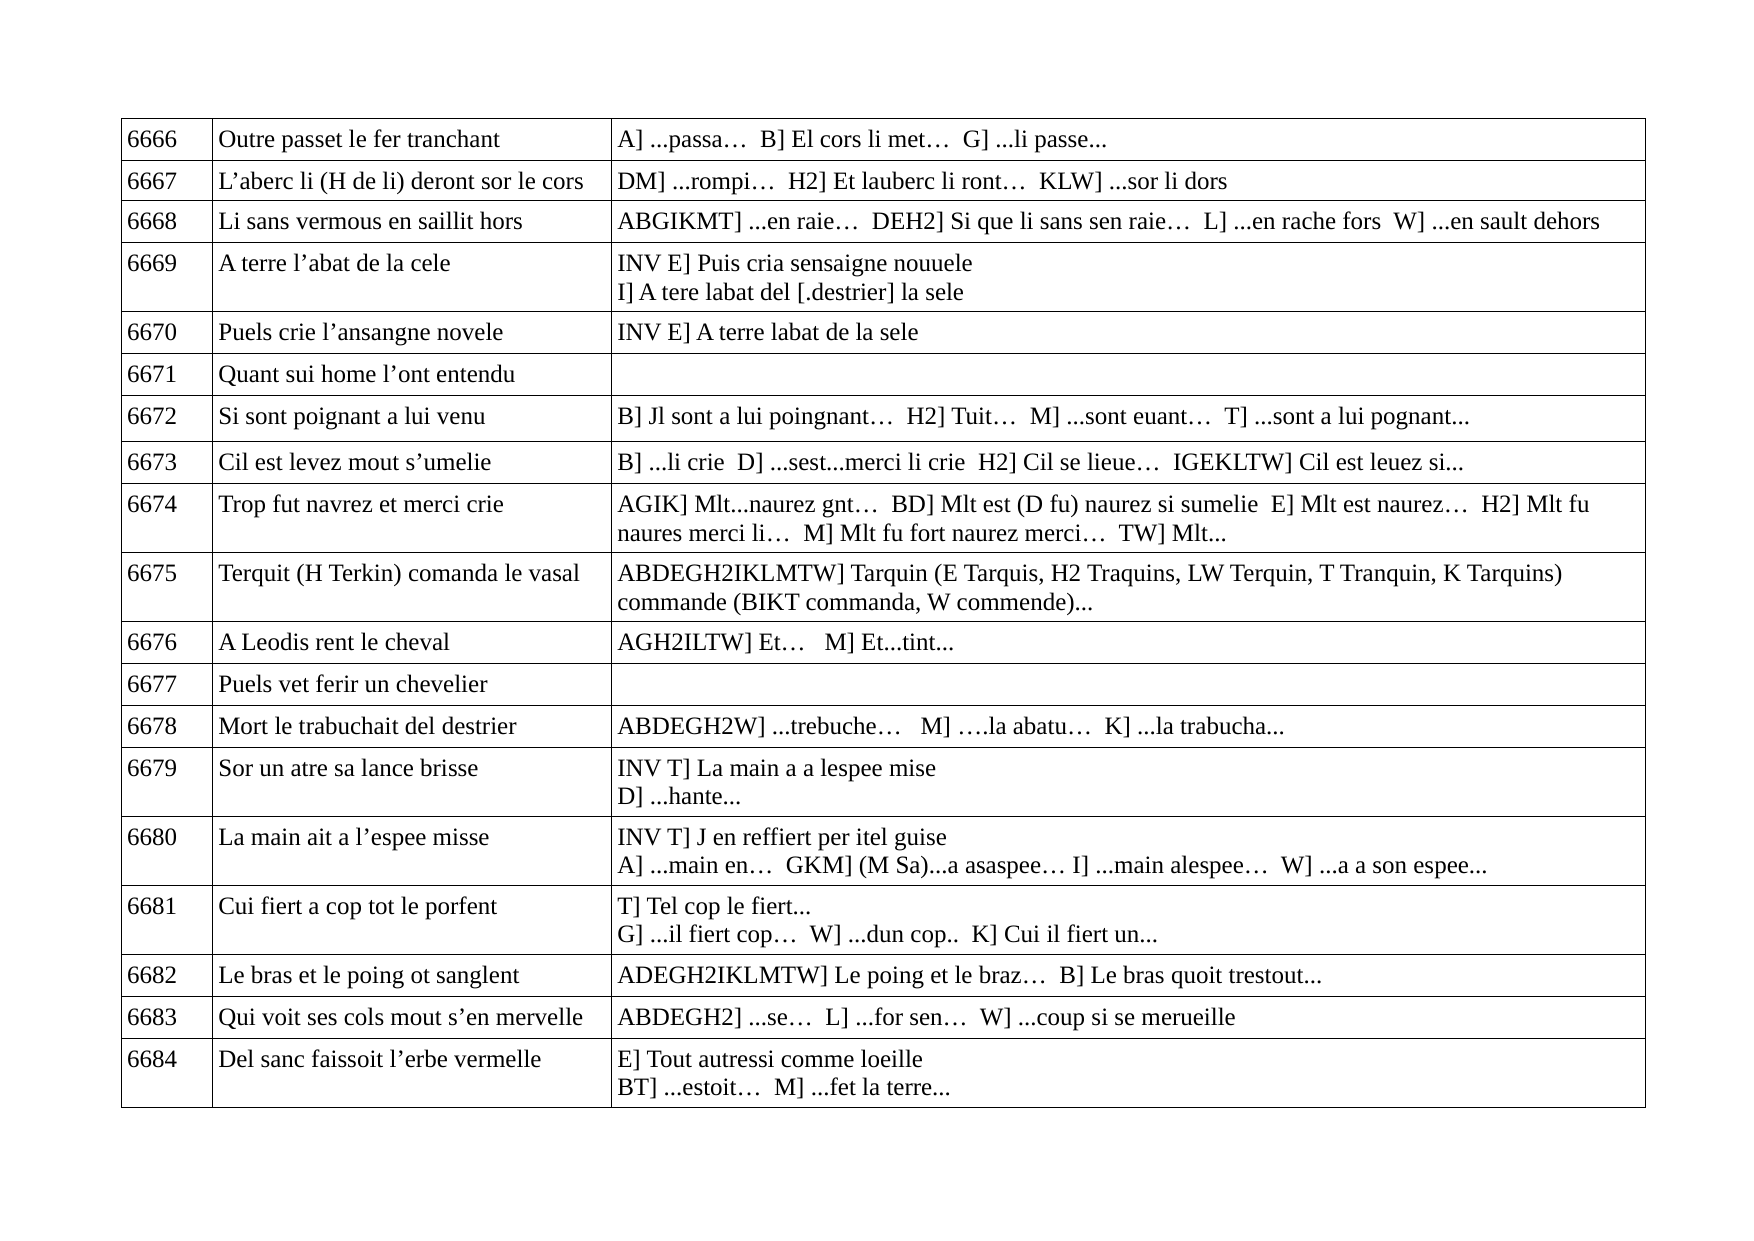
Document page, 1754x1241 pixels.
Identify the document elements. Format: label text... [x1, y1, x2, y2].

table_cell B] ...li crie D] ...sest...merci li crie H2] Cil se lieue… IGEKLTW] Cil est leuez si... [612, 442, 1645, 483]
table_cell 6676 [122, 622, 212, 663]
table_cell 6670 [122, 312, 212, 353]
table_cell 6680 [122, 817, 212, 885]
table_cell Trop fut navrez et merci crie [213, 484, 611, 552]
table_cell INV T] La main a a lespee mise D] ...hante... [612, 748, 1645, 816]
table_cell 6675 [122, 553, 212, 621]
table_cell AGH2ILTW] Et… M] Et...tint... [612, 622, 1645, 663]
table_cell 6669 [122, 243, 212, 311]
table_cell E] Tout autressi comme loeille BT] ...estoit… M] ...fet la terre... [612, 1039, 1645, 1107]
table_cell 6678 [122, 706, 212, 747]
table_cell La main ait a l’espee misse [213, 817, 611, 885]
table_cell ABDEGH2IKLMTW] Tarquin (E Tarquis, H2 Traquins, LW Terquin, T Tranquin, K Tarquins) commande (BIKT commanda, W commende)... [612, 553, 1645, 621]
table_cell [612, 354, 1645, 395]
table_cell ADEGH2IKLMTW] Le poing et le braz… B] Le bras quoit trestout... [612, 955, 1645, 996]
table_cell 6672 [122, 396, 212, 441]
table_cell A terre l’abat de la cele [213, 243, 611, 311]
table_cell Terquit (H Terkin) comanda le vasal [213, 553, 611, 621]
table_cell INV E] Puis cria sensaigne nouuele I] A tere labat del [.destrier] la sele [612, 243, 1645, 311]
table_cell ABDEGH2W] ...trebuche… M] ….la abatu… K] ...la trabucha... [612, 706, 1645, 747]
table_cell Quant sui home l’ont entendu [213, 354, 611, 395]
table_cell B] Jl sont a lui poingnant… H2] Tuit… M] ...sont euant… T] ...sont a lui pognant... [612, 396, 1645, 441]
table_cell 6682 [122, 955, 212, 996]
table_cell 6673 [122, 442, 212, 483]
table_cell ABGIKMT] ...en raie… DEH2] Si que li sans sen raie… L] ...en rache fors W] ...en sault dehors [612, 201, 1645, 242]
table_cell 6667 [122, 161, 212, 200]
table_cell 6671 [122, 354, 212, 395]
table_cell [612, 664, 1645, 705]
table_cell 6683 [122, 997, 212, 1038]
table_cell 6684 [122, 1039, 212, 1107]
table_cell Puels vet ferir un chevelier [213, 664, 611, 705]
table_cell DM] ...rompi… H2] Et lauberc li ront… KLW] ...sor li dors [612, 161, 1645, 200]
table_cell INV T] J en reffiert per itel guise A] ...main en… GKM] (M Sa)...a asaspee… I] ...main alespee… W] ...a a son espee... [612, 817, 1645, 885]
table_cell 6681 [122, 886, 212, 954]
table_cell T] Tel cop le fiert... G] ...il fiert cop… W] ...dun cop.. K] Cui il fiert un... [612, 886, 1645, 954]
table_cell Qui voit ses cols mout s’en mervelle [213, 997, 611, 1038]
table_cell Mort le trabuchait del destrier [213, 706, 611, 747]
table_cell Li sans vermous en saillit hors [213, 201, 611, 242]
table_cell Outre passet le fer tranchant [213, 119, 611, 160]
table_cell INV E] A terre labat de la sele [612, 312, 1645, 353]
table_cell AGIK] Mlt...naurez gnt… BD] Mlt est (D fu) naurez si sumelie E] Mlt est naurez… H2] Mlt fu naures merci li… M] Mlt fu fort naurez merci… TW] Mlt... [612, 484, 1645, 552]
table_cell A Leodis rent le cheval [213, 622, 611, 663]
table_cell Sor un atre sa lance brisse [213, 748, 611, 816]
table_cell L’aberc li (H de li) deront sor le cors [213, 161, 611, 200]
table_cell 6666 [122, 119, 212, 160]
table_cell Puels crie l’ansangne novele [213, 312, 611, 353]
table_cell Del sanc faissoit l’erbe vermelle [213, 1039, 611, 1107]
table_cell Si sont poignant a lui venu [213, 396, 611, 441]
table_cell Cil est levez mout s’umelie [213, 442, 611, 483]
table_cell ABDEGH2] ...se… L] ...for sen… W] ...coup si se merueille [612, 997, 1645, 1038]
table_cell Cui fiert a cop tot le porfent [213, 886, 611, 954]
table_cell 6677 [122, 664, 212, 705]
table_cell 6674 [122, 484, 212, 552]
table_cell 6679 [122, 748, 212, 816]
table_cell 6668 [122, 201, 212, 242]
table_cell Le bras et le poing ot sanglent [213, 955, 611, 996]
table_cell A] ...passa… B] El cors li met… G] ...li passe... [612, 119, 1645, 160]
